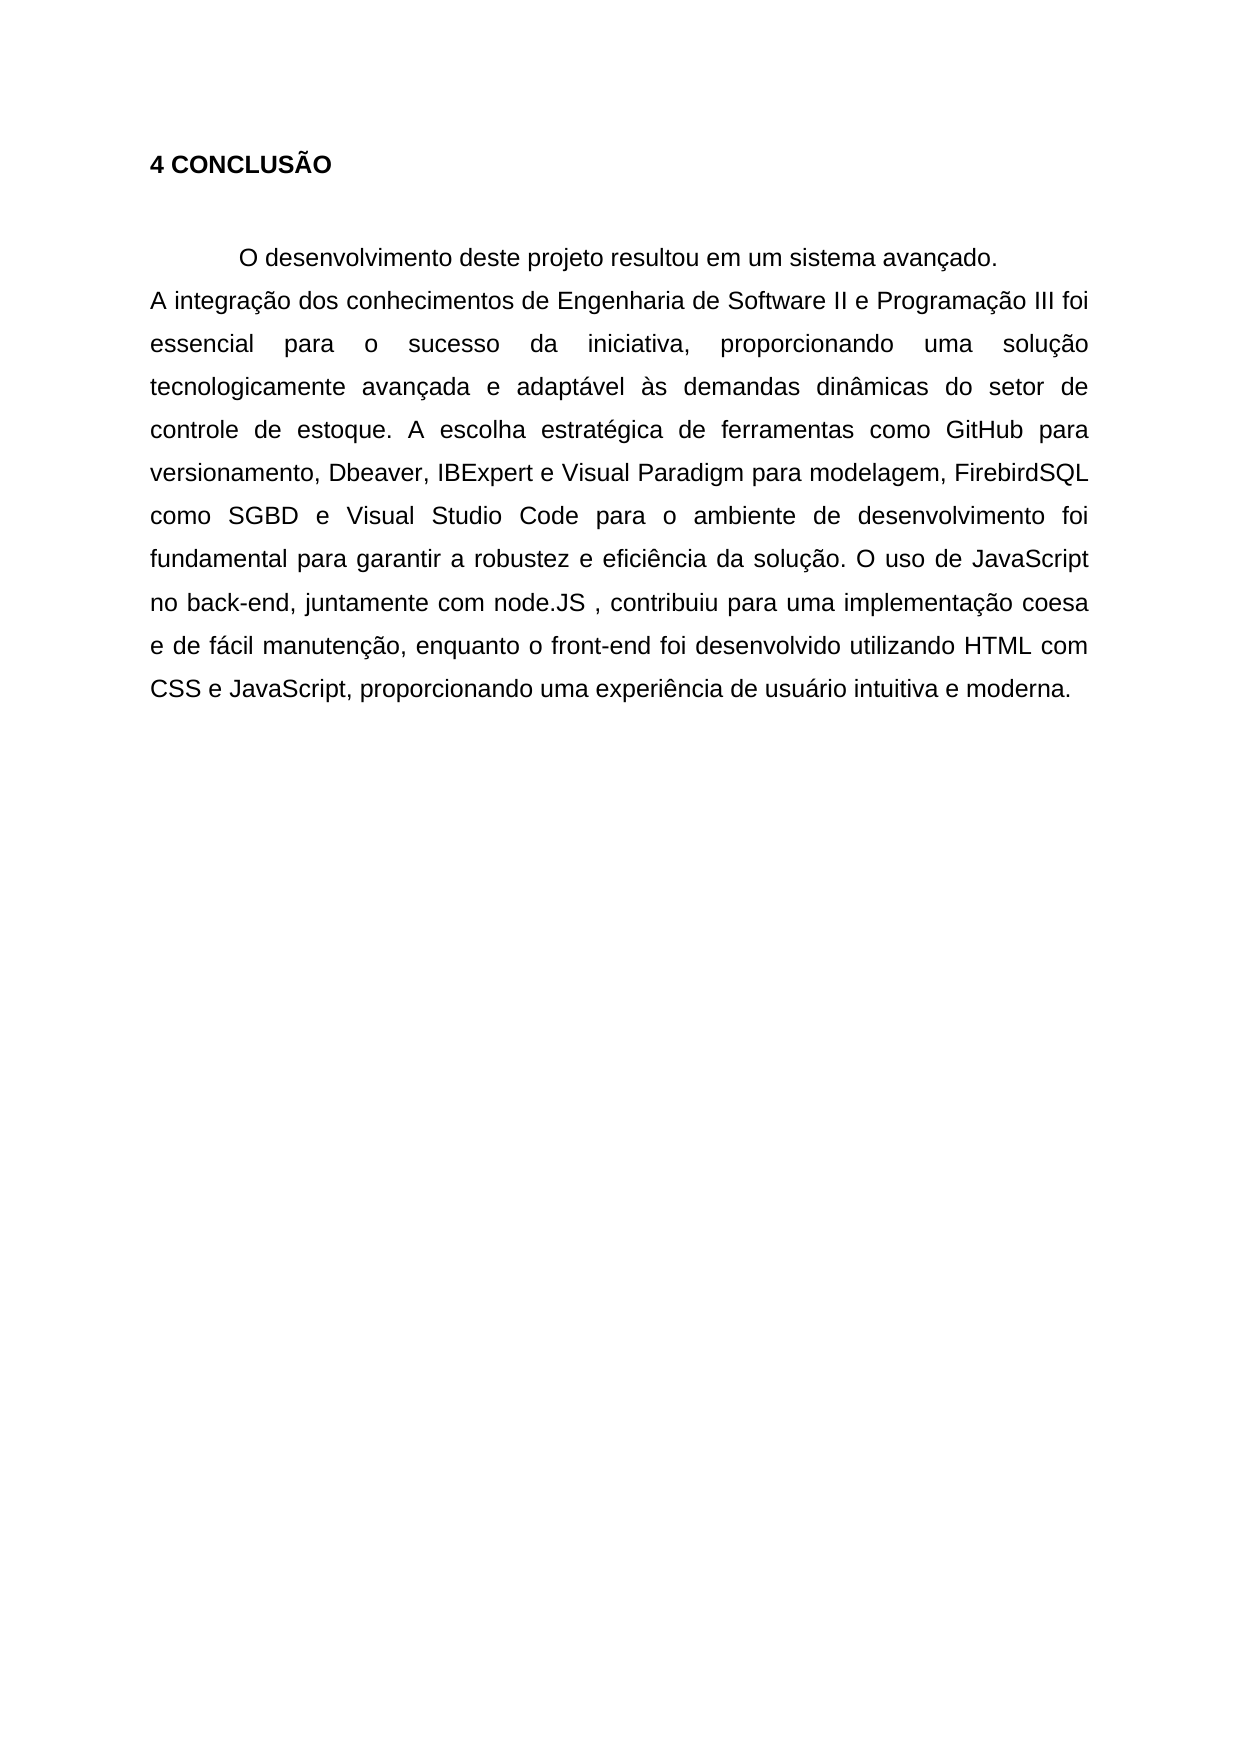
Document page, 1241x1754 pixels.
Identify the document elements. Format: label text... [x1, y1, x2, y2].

text 4 CONCLUSÃO [150, 150, 1090, 179]
text O desenvolvimento deste projeto resultou em um sistema avançado. [150, 242, 1090, 271]
text A integração dos conhecimentos de Engenharia de Software II e Programação III foi essencial para o sucesso da iniciativa, proporcionando uma solução tecnologicamente avançada e adaptável às demandas dinâmicas do setor de controle de estoque. A escolha estratégica de ferramentas como GitHub para versionamento, Dbeaver, IBExpert e Visual Paradigm para modelagem, FirebirdSQL como SGBD e Visual Studio Code para o ambiente de desenvolvimento foi fundamental para garantir a robustez e eficiência da solução. O uso de JavaScript no back-end, juntamente com node.JS , contribuiu para uma implementação coesa e de fácil manutenção, enquanto o front-end foi desenvolvido utilizando HTML com CSS e JavaScript, proporcionando uma experiência de usuário intuitiva e moderna. [150, 286, 1090, 702]
